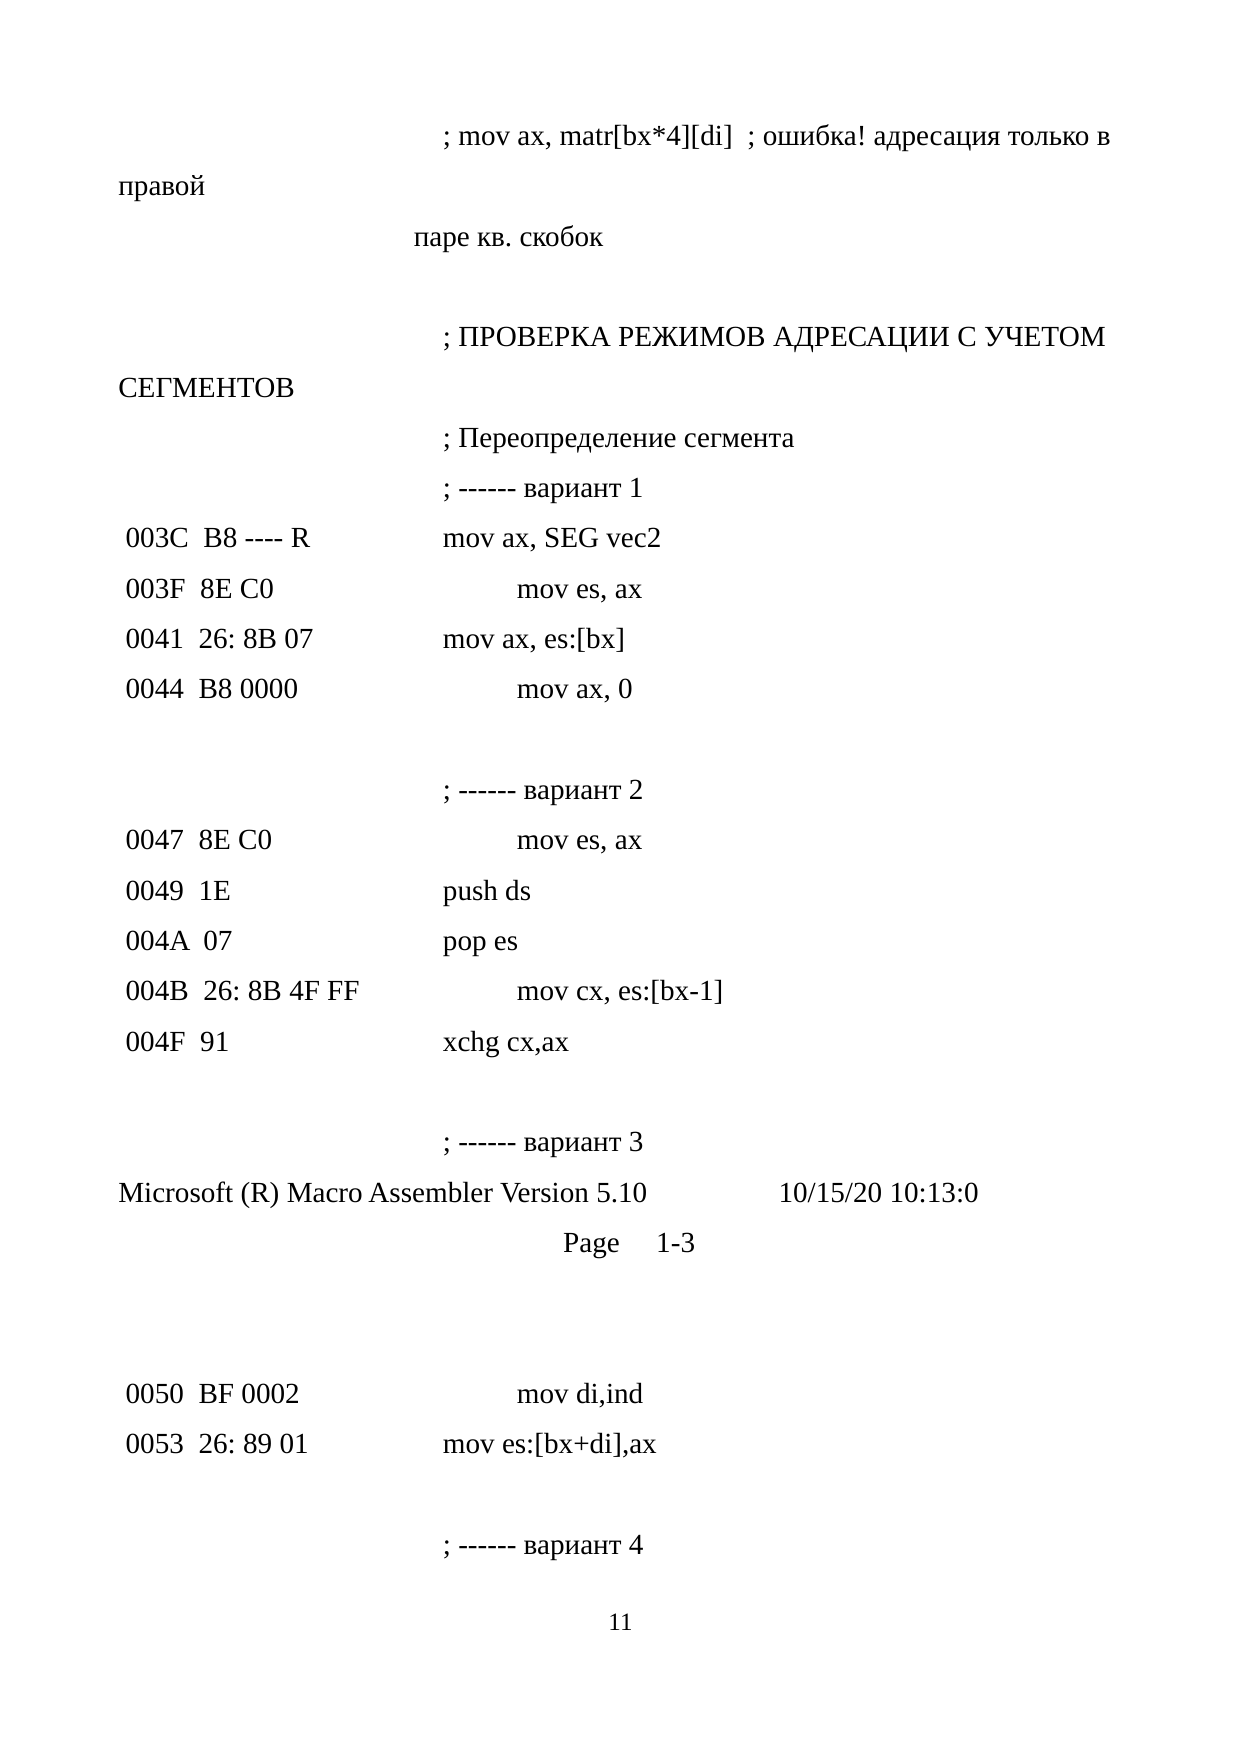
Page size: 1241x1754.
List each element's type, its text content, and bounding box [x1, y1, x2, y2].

text 004F 91 xchg cx,ax [118, 1024, 1122, 1057]
text ; ------ вариант 4 [118, 1527, 1122, 1560]
text паре кв. скобок [118, 219, 1122, 252]
text Page 1-3 [118, 1225, 1122, 1258]
text 0044 B8 0000 mov ax, 0 [118, 672, 1122, 705]
text ; ПРОВЕРКА РЕЖИМОВ АДРЕСАЦИИ С УЧЕТОМ СЕГМЕНТОВ [118, 319, 1122, 403]
text 003C B8 ---- R mov ax, SEG vec2 [118, 521, 1122, 554]
text 0050 BF 0002 mov di,ind [118, 1376, 1122, 1409]
text ; ------ вариант 1 [118, 470, 1122, 504]
text ; Переопределение сегмента [118, 420, 1122, 453]
text 0053 26: 89 01 mov es:[bx+di],ax [118, 1426, 1122, 1460]
text 0049 1E push ds [118, 873, 1122, 906]
text 0047 8E C0 mov es, ax [118, 822, 1122, 856]
text Microsoft (R) Macro Assembler Version 5.10 10/15/20 10:13:0 [118, 1175, 1122, 1208]
text ; ------ вариант 2 [118, 772, 1122, 806]
text ; ------ вариант 3 [118, 1124, 1122, 1158]
text 004A 07 pop es [118, 923, 1122, 957]
text ; mov ax, matr[bx*4][di] ; ошибка! адресация только в правой [118, 118, 1122, 202]
text 0041 26: 8B 07 mov ax, es:[bx] [118, 621, 1122, 655]
text 004B 26: 8B 4F FF mov cx, es:[bx-1] [118, 973, 1122, 1007]
text 003F 8E C0 mov es, ax [118, 571, 1122, 604]
